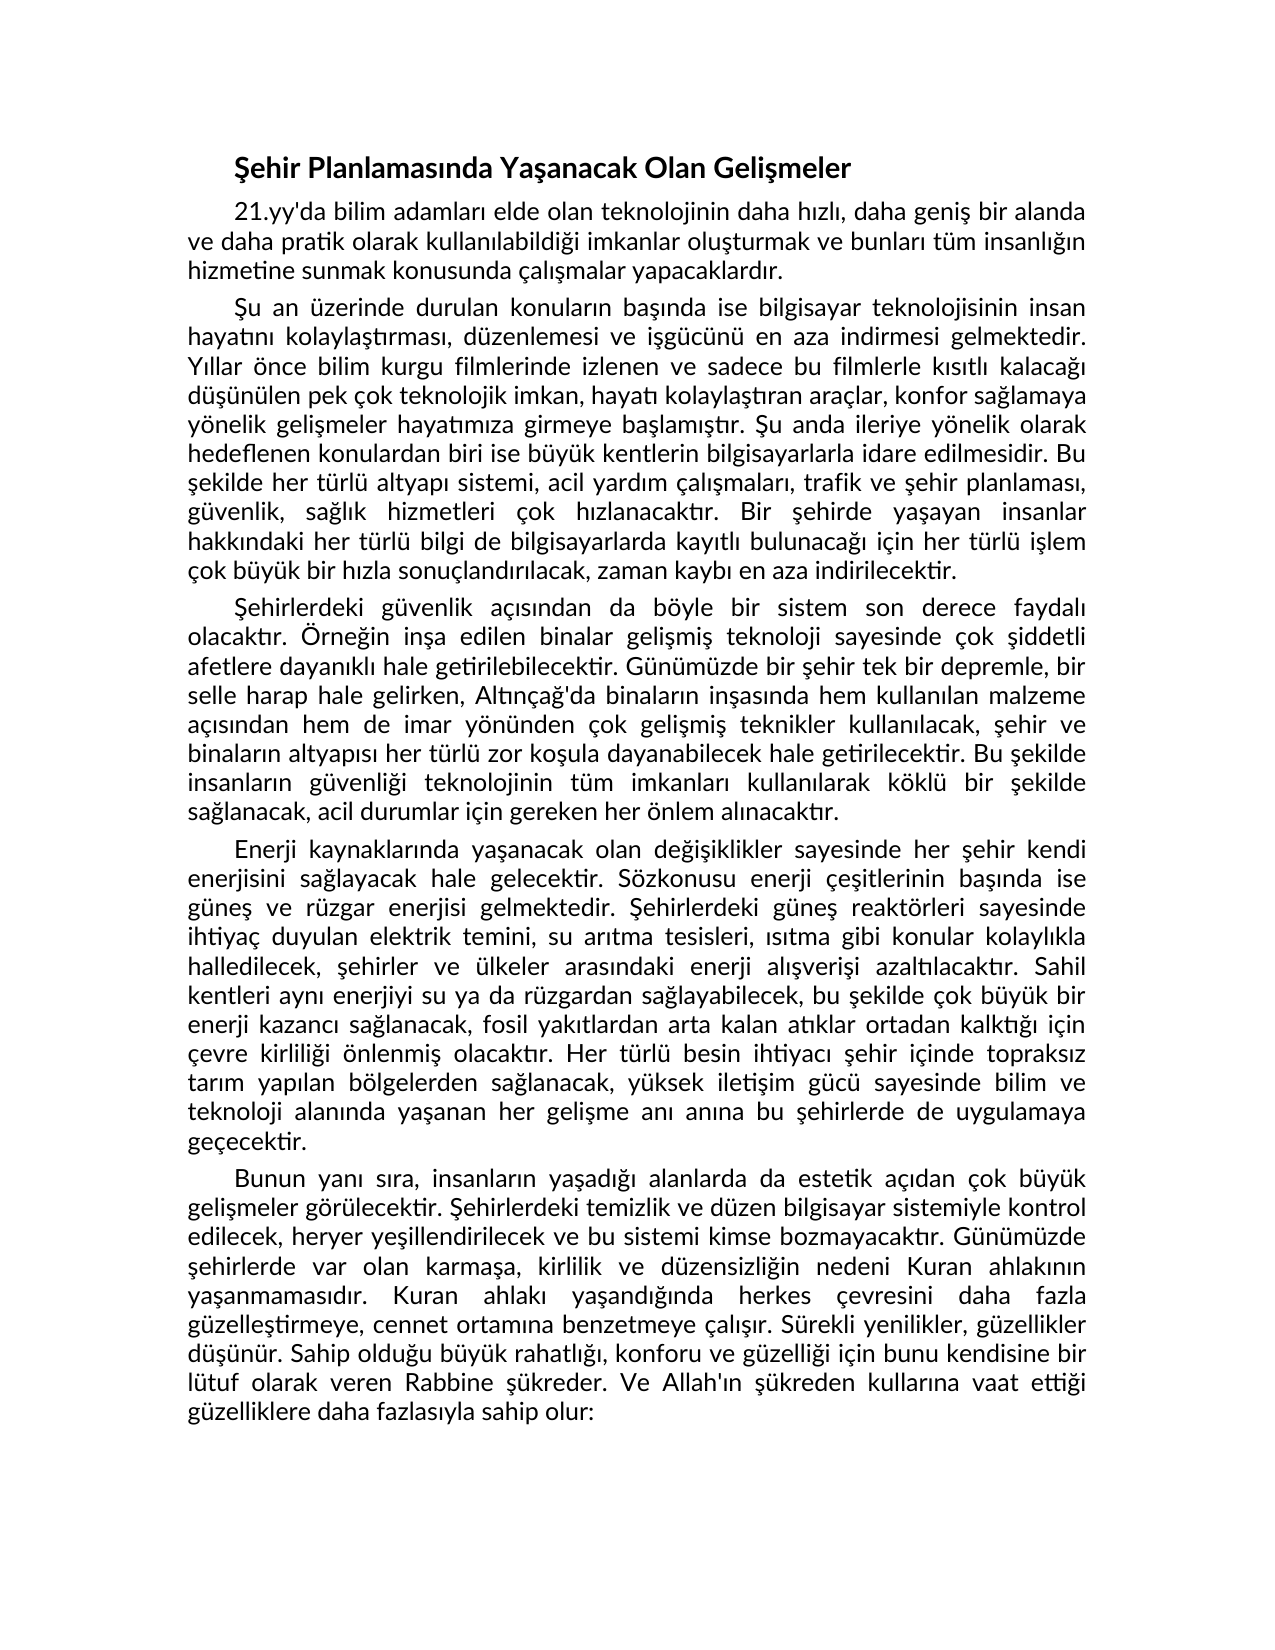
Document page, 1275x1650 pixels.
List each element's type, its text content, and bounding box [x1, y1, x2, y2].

text Şehirlerdeki güvenlik açısından da böyle bir sistem son derece faydalı olacaktır. Örneğin inşa edilen binalar gelişmiş teknoloji sayesinde çok şiddetli afetlere dayanıklı hale getirilebilecektir. Günümüzde bir şehir tek bir depremle, bir selle harap hale gelirken, Altınçağ'da binaların inşasında hem kullanılan malzeme açısından hem de imar yönünden çok gelişmiş teknikler kullanılacak, şehir ve binaların altyapısı her türlü zor koşula dayanabilecek hale getirilecektir. Bu şekilde insanların güvenliği teknolojinin tüm imkanları kullanılarak köklü bir şekilde sağlanacak, acil durumlar için gereken her önlem alınacaktır. [187, 593, 1087, 827]
text 21.yy'da bilim adamları elde olan teknolojinin daha hızlı, daha geniş bir alanda ve daha pratik olarak kullanılabildiği imkanlar oluşturmak ve bunları tüm insanlığın hizmetine sunmak konusunda çalışmalar yapacaklardır. [187, 197, 1087, 285]
text Enerji kaynaklarında yaşanacak olan değişiklikler sayesinde her şehir kendi enerjisini sağlayacak hale gelecektir. Sözkonusu enerji çeşitlerinin başında ise güneş ve rüzgar enerjisi gelmektedir. Şehirlerdeki güneş reaktörleri sayesinde ihtiyaç duyulan elektrik temini, su arıtma tesisleri, ısıtma gibi konular kolaylıkla halledilecek, şehirler ve ülkeler arasındaki enerji alışverişi azaltılacaktır. Sahil kentleri aynı enerjiyi su ya da rüzgardan sağlayabilecek, bu şekilde çok büyük bir enerji kazancı sağlanacak, fosil yakıtlardan arta kalan atıklar ortadan kalktığı için çevre kirliliği önlenmiş olacaktır. Her türlü besin ihtiyacı şehir içinde topraksız tarım yapılan bölgelerden sağlanacak, yüksek iletişim gücü sayesinde bilim ve teknoloji alanında yaşanan her gelişme anı anına bu şehirlerde de uygulamaya geçecektir. [187, 835, 1087, 1156]
text Bunun yanı sıra, insanların yaşadığı alanlarda da estetik açıdan çok büyük gelişmeler görülecektir. Şehirlerdeki temizlik ve düzen bilgisayar sistemiyle kontrol edilecek, heryer yeşillendirilecek ve bu sistemi kimse bozmayacaktır. Günümüzde şehirlerde var olan karmaşa, kirlilik ve düzensizliğin nedeni Kuran ahlakının yaşanmamasıdır. Kuran ahlakı yaşandığında herkes çevresini daha fazla güzelleştirmeye, cennet ortamına benzetmeye çalışır. Sürekli yenilikler, güzellikler düşünür. Sahip olduğu büyük rahatlığı, konforu ve güzelliği için bunu kendisine bir lütuf olarak veren Rabbine şükreder. Ve Allah'ın şükreden kullarına vaat ettiği güzelliklere daha fazlasıyla sahip olur: [187, 1164, 1087, 1427]
subtitle Şehir Planlamasında Yaşanacak Olan Gelişmeler [187, 150, 1087, 185]
text Şu an üzerinde durulan konuların başında ise bilgisayar teknolojisinin insan hayatını kolaylaştırması, düzenlemesi ve işgücünü en aza indirmesi gelmektedir. Yıllar önce bilim kurgu filmlerinde izlenen ve sadece bu filmlerle kısıtlı kalacağı düşünülen pek çok teknolojik imkan, hayatı kolaylaştıran araçlar, konfor sağlamaya yönelik gelişmeler hayatımıza girmeye başlamıştır. Şu anda ileriye yönelik olarak hedeflenen konulardan biri ise büyük kentlerin bilgisayarlarla idare edilmesidir. Bu şekilde her türlü altyapı sistemi, acil yardım çalışmaları, trafik ve şehir planlaması, güvenlik, sağlık hizmetleri çok hızlanacaktır. Bir şehirde yaşayan insanlar hakkındaki her türlü bilgi de bilgisayarlarda kayıtlı bulunacağı için her türlü işlem çok büyük bir hızla sonuçlandırılacak, zaman kaybı en aza indirilecektir. [187, 293, 1087, 585]
